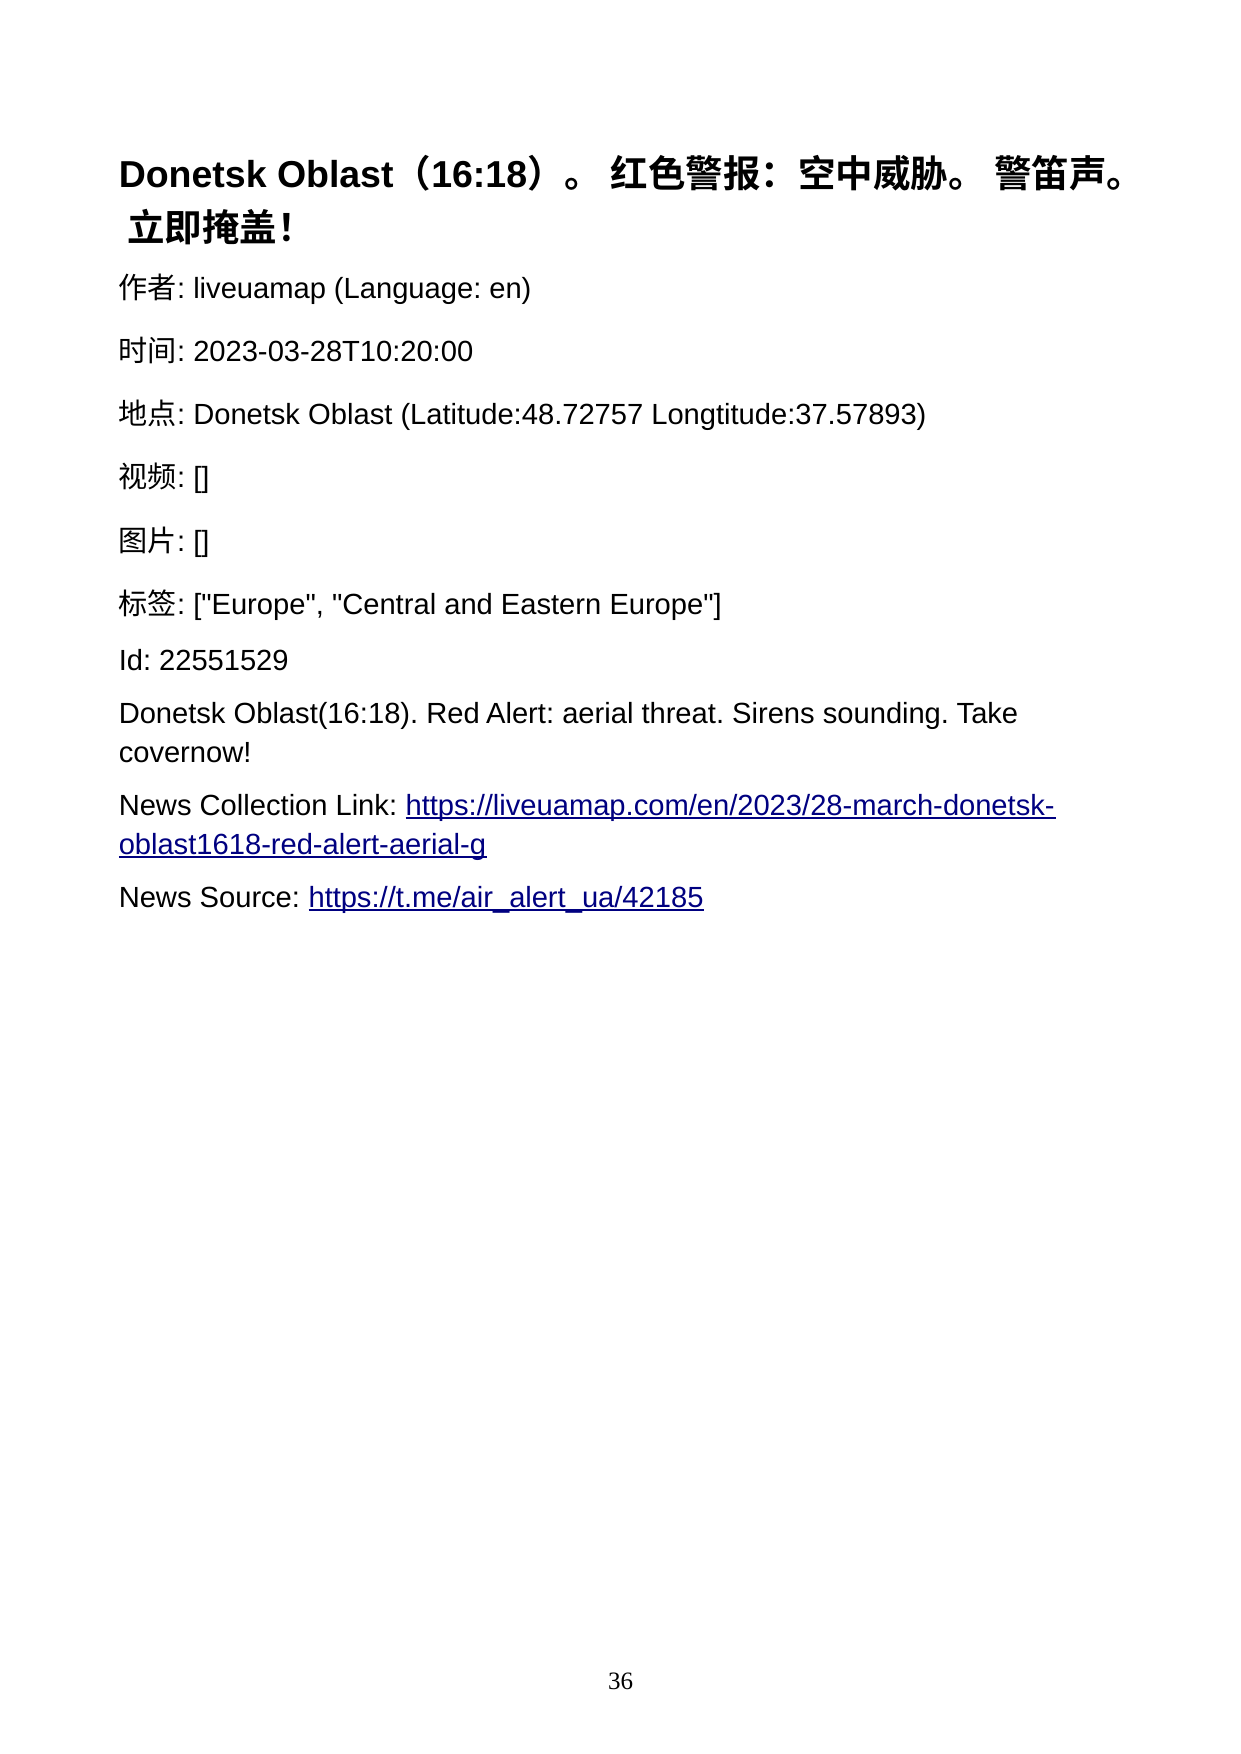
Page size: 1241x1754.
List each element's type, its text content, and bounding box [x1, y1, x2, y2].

text 图片: [] [118, 517, 1122, 559]
text 地点: Donetsk Oblast (Latitude:48.72757 Longtitude:37.57893) [118, 391, 1122, 433]
text 时间: 2023-03-28T10:20:00 [118, 328, 1122, 370]
text Donetsk Oblast(16:18). Red Alert: aerial threat. Sirens sounding. Take covernow! [118, 696, 1122, 768]
subtitle Donetsk Oblast（16:18）。 红色警报：空中威胁。 警笛声。 立即掩盖！ [118, 143, 1122, 252]
text 作者: liveuamap (Language: en) [118, 264, 1122, 307]
text News Source: https://t.me/air_alert_ua/42185 [118, 880, 1122, 913]
text 视频: [] [118, 454, 1122, 496]
text Id: 22551529 [118, 643, 1122, 677]
text 标签: ["Europe", "Central and Eastern Europe"] [118, 580, 1122, 622]
text News Collection Link: https://liveuamap.com/en/2023/28-march-donetsk-oblast1618-red-alert-aerial-g [118, 788, 1122, 860]
